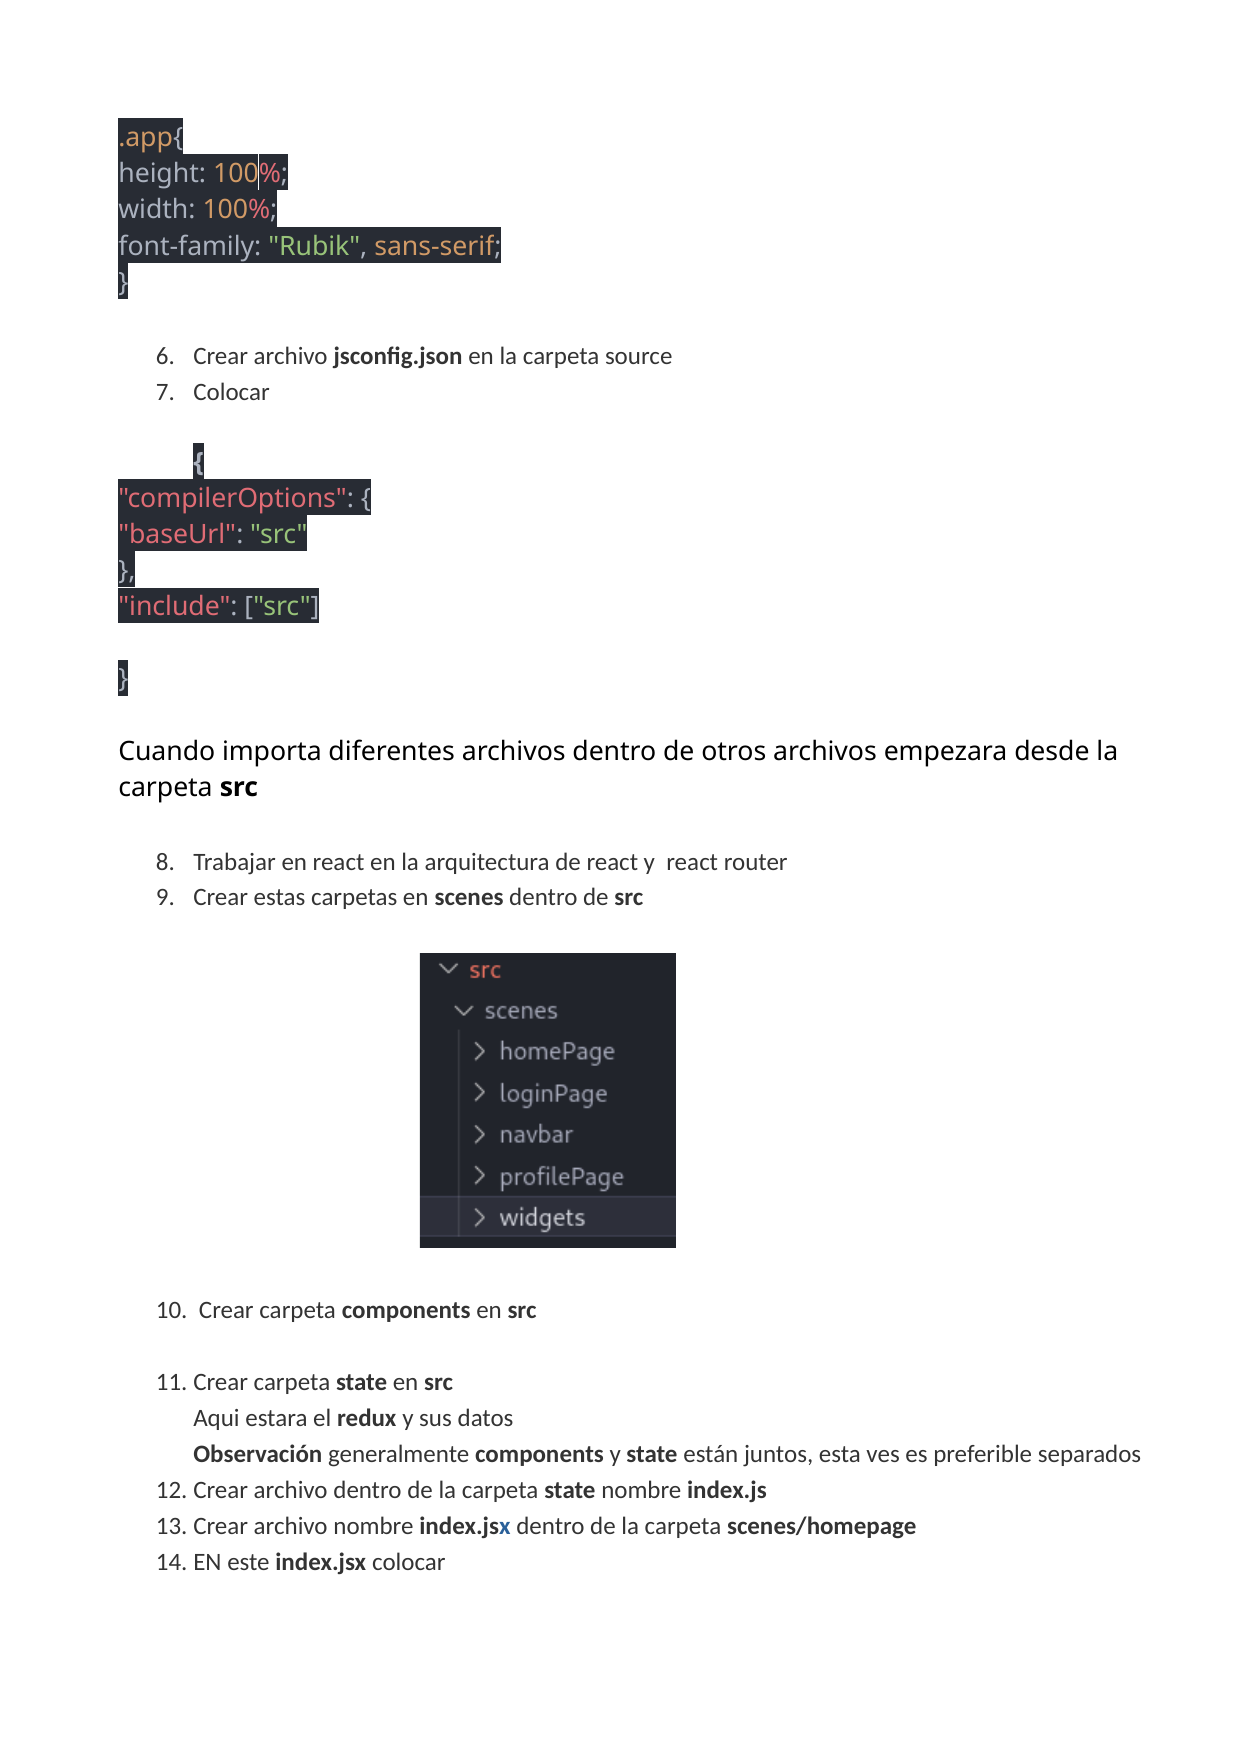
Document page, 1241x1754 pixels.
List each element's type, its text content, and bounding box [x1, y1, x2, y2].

list Trabajar en react en la arquitectura de react y react router [156, 840, 1175, 876]
list Colocar { [156, 371, 1175, 479]
text } Cuando importa diferentes archivos dentro de otros archivos empezara desde la carpeta src [118, 659, 1175, 840]
text font-family: "Rubik", sans-serif; [118, 227, 1175, 263]
list Crear archivo nombre index.jsx dentro de la carpeta scenes/homepage [156, 1505, 1175, 1541]
list Crear carpeta state en src Aqui estara el redux y sus datos Observación generalmente components y state están juntos, esta ves es preferible separados [156, 1361, 1175, 1469]
list Crear estas carpetas en scenes dentro de src [156, 876, 1175, 1289]
list Crear carpeta components en src [156, 1289, 1175, 1361]
text "baseUrl": "src" [118, 515, 1175, 551]
text }, [118, 551, 1175, 587]
text .app{ [118, 118, 1175, 154]
text } [118, 263, 1175, 335]
text "include": ["src"] [118, 587, 1175, 623]
picture [419, 953, 676, 1248]
text height: 100%; [118, 154, 1175, 190]
list Crear archivo dentro de la carpeta state nombre index.js [156, 1469, 1175, 1505]
text "compilerOptions": { [118, 479, 1175, 515]
list Crear archivo jsconfig.json en la carpeta source [156, 335, 1175, 371]
text width: 100%; [118, 190, 1175, 227]
list EN este index.jsx colocar [156, 1541, 1175, 1613]
